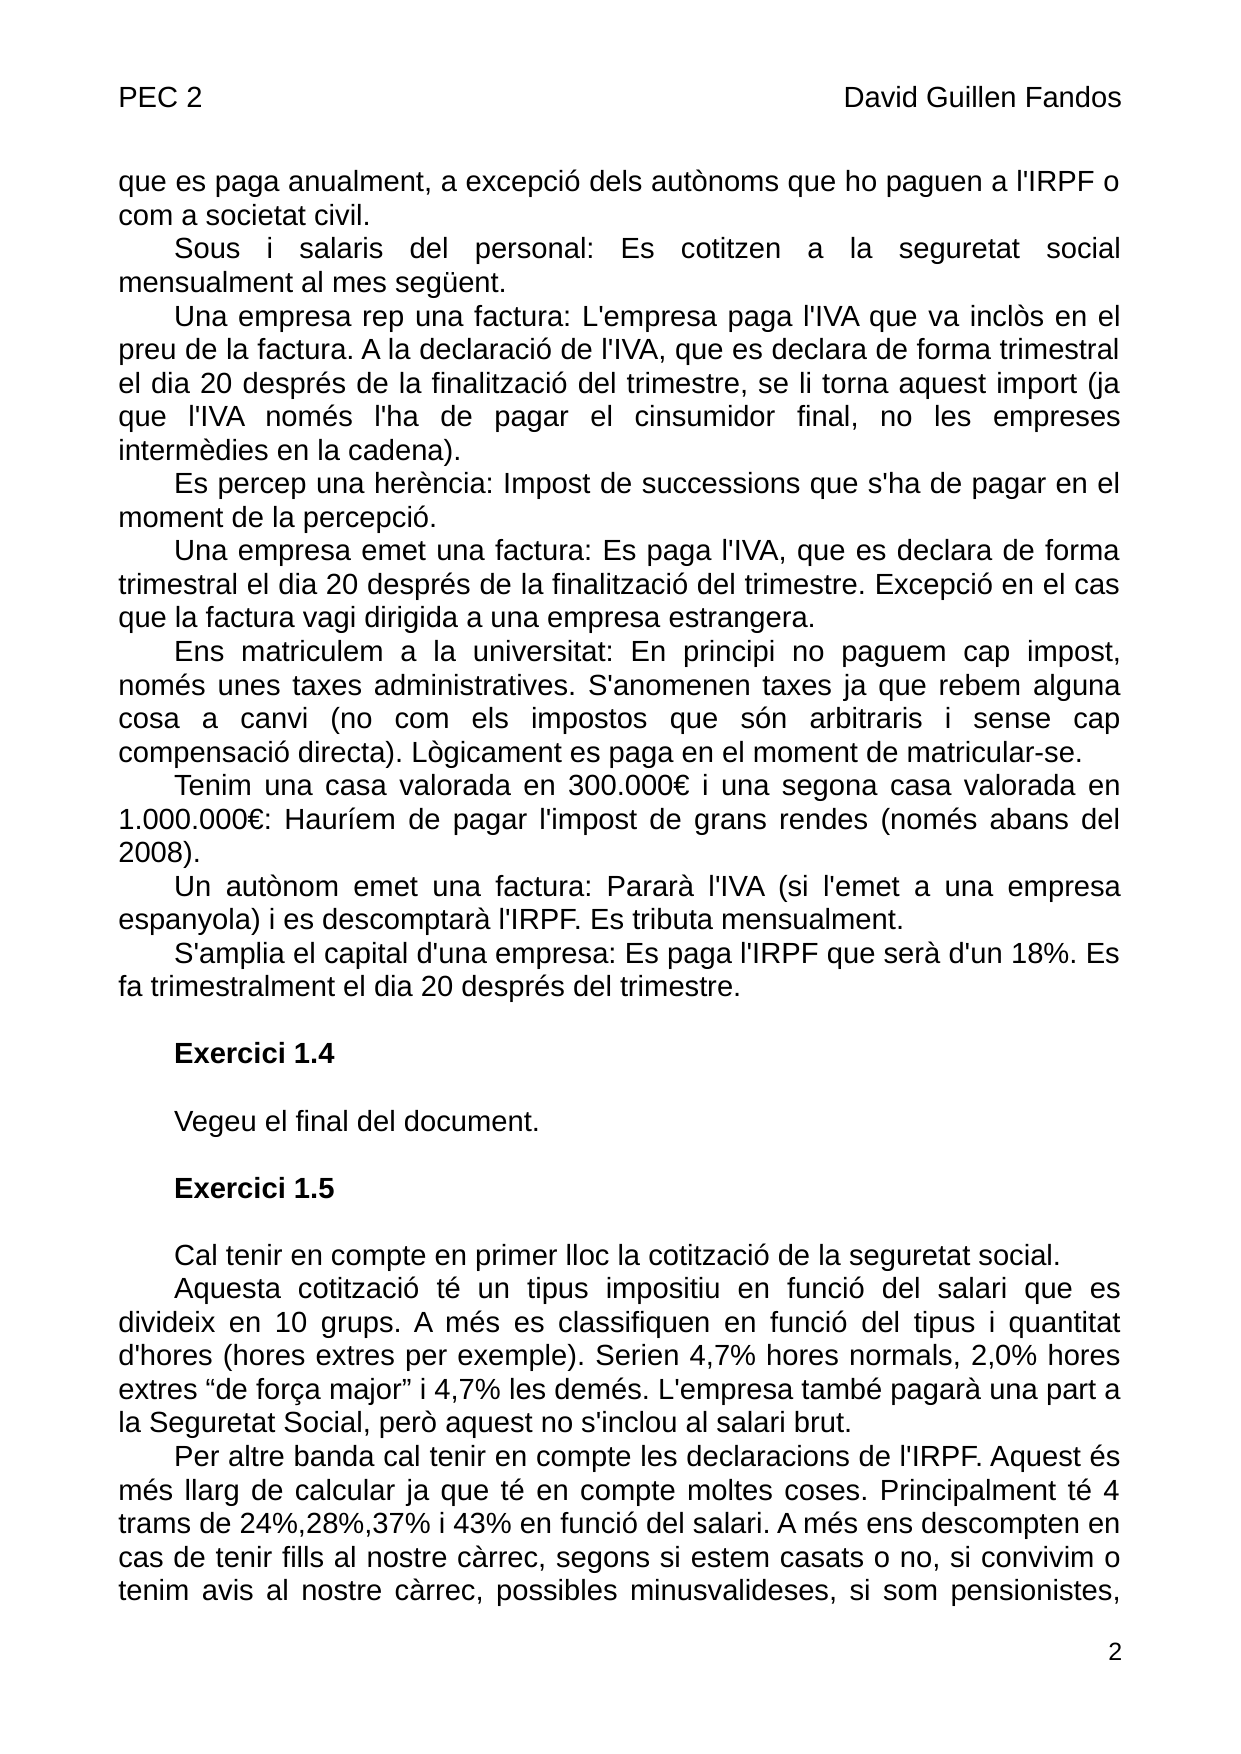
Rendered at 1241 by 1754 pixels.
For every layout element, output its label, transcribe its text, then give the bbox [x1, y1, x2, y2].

text Una empresa emet una factura: Es paga l'IVA, que es declara de forma trimestral el dia 20 després de la finalització del trimestre. Excepció en el cas que la factura vagi dirigida a una empresa estrangera. [118, 533, 1122, 634]
text Exercici 1.5 [118, 1171, 1122, 1204]
text Vegeu el final del document. [118, 1104, 1122, 1137]
text Cal tenir en compte en primer lloc la cotització de la seguretat social. [118, 1238, 1122, 1271]
text S'amplia el capital d'una empresa: Es paga l'IRPF que serà d'un 18%. Es fa trimestralment el dia 20 després del trimestre. [118, 936, 1122, 1003]
text que es paga anualment, a excepció dels autònoms que ho paguen a l'IRPF o com a societat civil. [118, 164, 1122, 232]
text Per altre banda cal tenir en compte les declaracions de l'IRPF. Aquest és més llarg de calcular ja que té en compte moltes coses. Principalment té 4 trams de 24%,28%,37% i 43% en funció del salari. A més ens descompten en cas de tenir fills al nostre càrrec, segons si estem casats o no, si convivim o tenim avis al nostre càrrec, possibles minusvalideses, si som pensionistes, [118, 1439, 1122, 1607]
text Ens matriculem a la universitat: En principi no paguem cap impost, només unes taxes administratives. S'anomenen taxes ja que rebem alguna cosa a canvi (no com els impostos que són arbitraris i sense cap compensació directa). Lògicament es paga en el moment de matricular-se. [118, 634, 1122, 768]
text Es percep una herència: Impost de successions que s'ha de pagar en el moment de la percepció. [118, 466, 1122, 533]
text Exercici 1.4 [118, 1037, 1122, 1070]
text Una empresa rep una factura: L'empresa paga l'IVA que va inclòs en el preu de la factura. A la declaració de l'IVA, que es declara de forma trimestral el dia 20 després de la finalització del trimestre, se li torna aquest import (ja que l'IVA només l'ha de pagar el cinsumidor final, no les empreses intermèdies en la cadena). [118, 299, 1122, 466]
text Aquesta cotització té un tipus impositiu en funció del salari que es divideix en 10 grups. A més es classifiquen en funció del tipus i quantitat d'hores (hores extres per exemple). Serien 4,7% hores normals, 2,0% hores extres “de força major” i 4,7% les demés. L'empresa també pagarà una part a la Seguretat Social, però aquest no s'inclou al salari brut. [118, 1271, 1122, 1439]
text Un autònom emet una factura: Pararà l'IVA (si l'emet a una empresa espanyola) i es descomptarà l'IRPF. Es tributa mensualment. [118, 869, 1122, 936]
text Tenim una casa valorada en 300.000€ i una segona casa valorada en 1.000.000€: Hauríem de pagar l'impost de grans rendes (només abans del 2008). [118, 768, 1122, 869]
text Sous i salaris del personal: Es cotitzen a la seguretat social mensualment al mes següent. [118, 232, 1122, 299]
